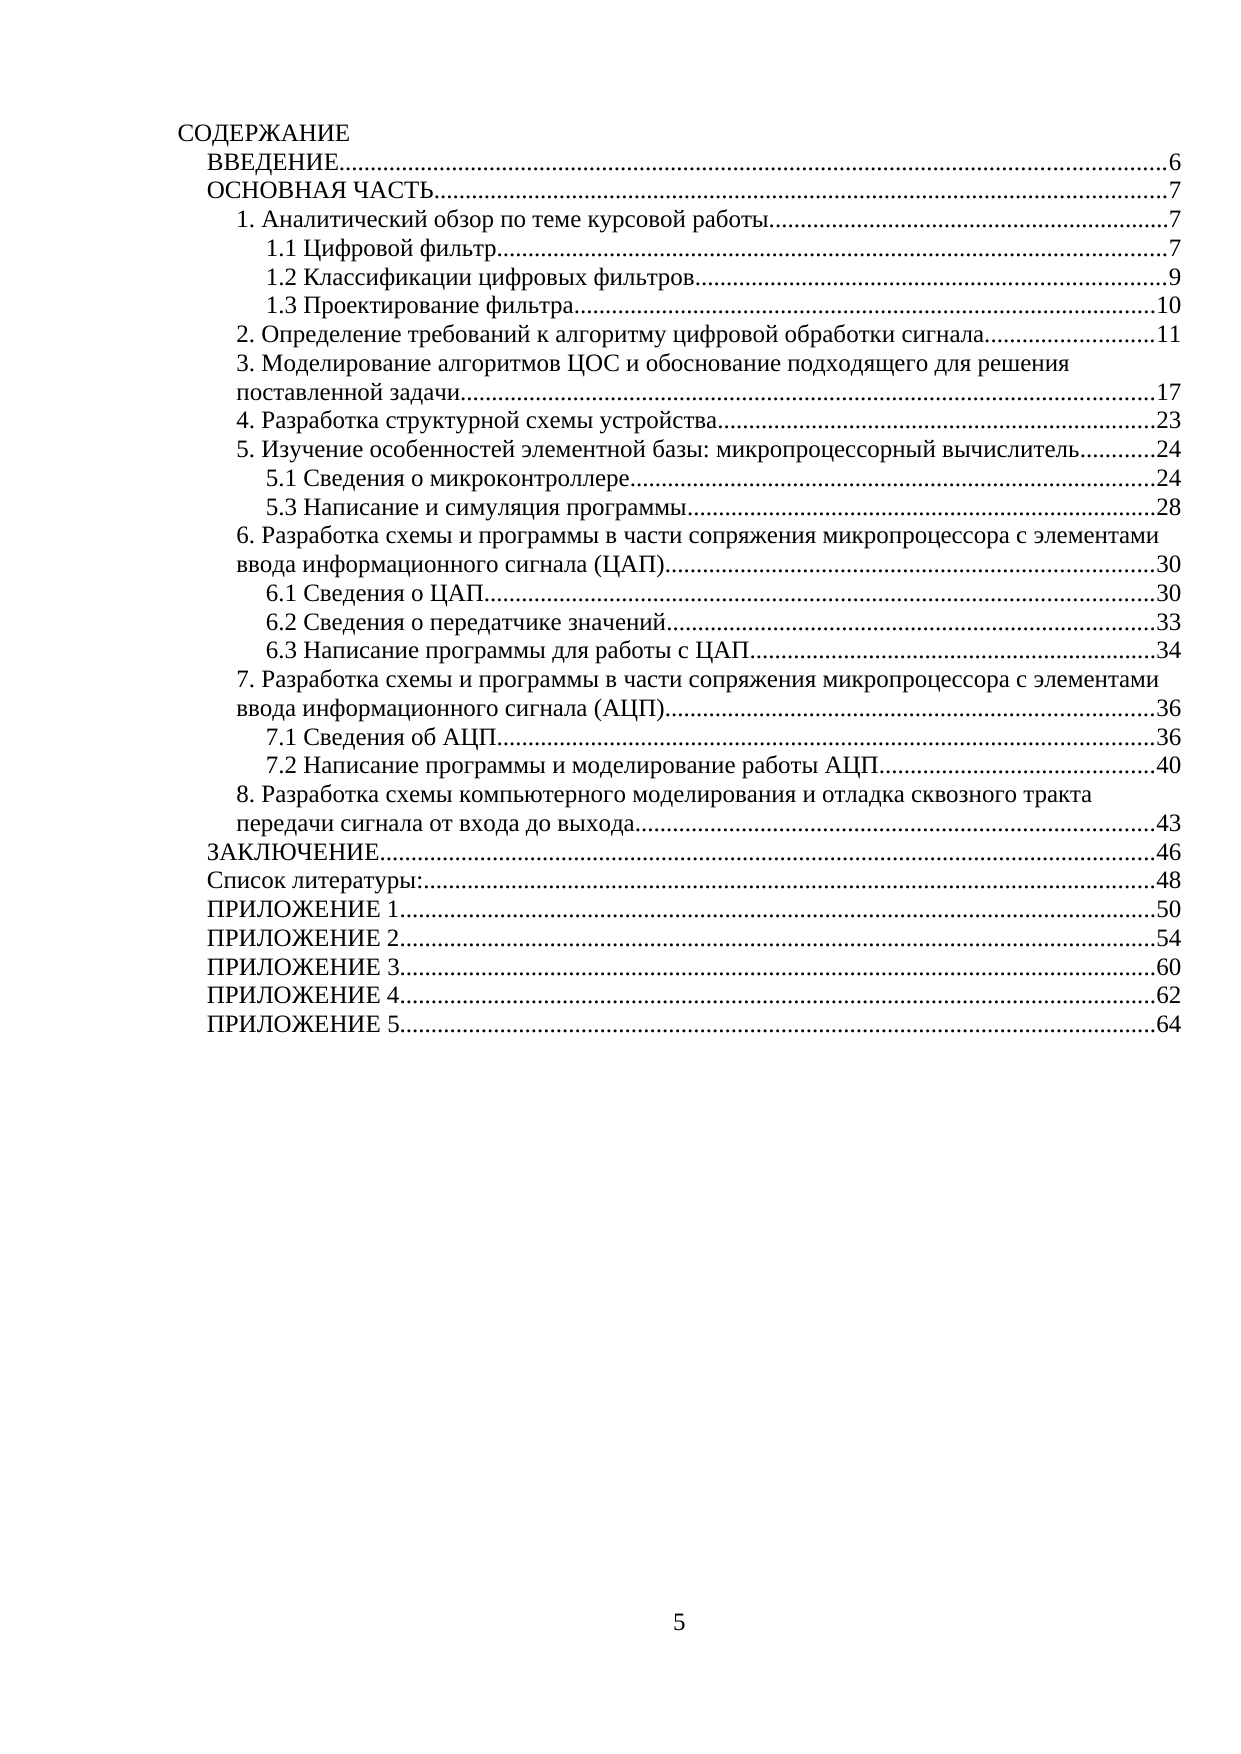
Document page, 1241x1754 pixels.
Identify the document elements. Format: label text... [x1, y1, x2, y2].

text 6.1 Сведения о ЦАП 30 [266, 578, 1181, 607]
text ЗАКЛЮЧЕНИЕ 46 [207, 837, 1181, 866]
text 7. Разработка схемы и программы в части сопряжения микропроцессора с элементами ввода информационного сигнала (АЦП) 36 [236, 664, 1181, 722]
text ПРИЛОЖЕНИЕ 1 50 [207, 894, 1181, 923]
text 4. Разработка структурной схемы устройства 23 [236, 406, 1181, 434]
text 5.3 Написание и симуляция программы 28 [266, 492, 1181, 521]
text ПРИЛОЖЕНИЕ 5 64 [207, 1009, 1181, 1038]
text СОДЕРЖАНИЕ [177, 118, 1181, 147]
text ПРИЛОЖЕНИЕ 2 54 [207, 923, 1181, 952]
text 3. Моделирование алгоритмов ЦОС и обоснование подходящего для решения поставленной задачи 17 [236, 348, 1181, 406]
text Список литературы: 48 [207, 866, 1181, 894]
text 2. Определение требований к алгоритму цифровой обработки сигнала. 11 [236, 319, 1181, 348]
text ПРИЛОЖЕНИЕ 3 60 [207, 952, 1181, 981]
text 1.2 Классификации цифровых фильтров 9 [266, 262, 1181, 291]
text 1. Аналитический обзор по теме курсовой работы. 7 [236, 204, 1181, 233]
text 5. Изучение особенностей элементной базы: микропроцессорный вычислитель 24 [236, 434, 1181, 463]
text 6.3 Написание программы для работы с ЦАП 34 [266, 636, 1181, 664]
text 7.1 Сведения об АЦП 36 [266, 722, 1181, 751]
text 1.3 Проектирование фильтра 10 [266, 291, 1181, 319]
text 6. Разработка схемы и программы в части сопряжения микропроцессора с элементами ввода информационного сигнала (ЦАП) 30 [236, 521, 1181, 578]
text ПРИЛОЖЕНИЕ 4 62 [207, 981, 1181, 1009]
text ОСНОВНАЯ ЧАСТЬ 7 [207, 176, 1181, 204]
text 7.2 Написание программы и моделирование работы АЦП 40 [266, 751, 1181, 779]
text 6.2 Сведения о передатчике значений 33 [266, 607, 1181, 636]
text 5.1 Сведения о микроконтроллере 24 [266, 463, 1181, 492]
text ВВЕДЕНИЕ 6 [207, 147, 1181, 176]
text 1.1 Цифровой фильтр 7 [266, 233, 1181, 262]
text 8. Разработка схемы компьютерного моделирования и отладка сквозного тракта передачи сигнала от входа до выхода 43 [236, 779, 1181, 837]
